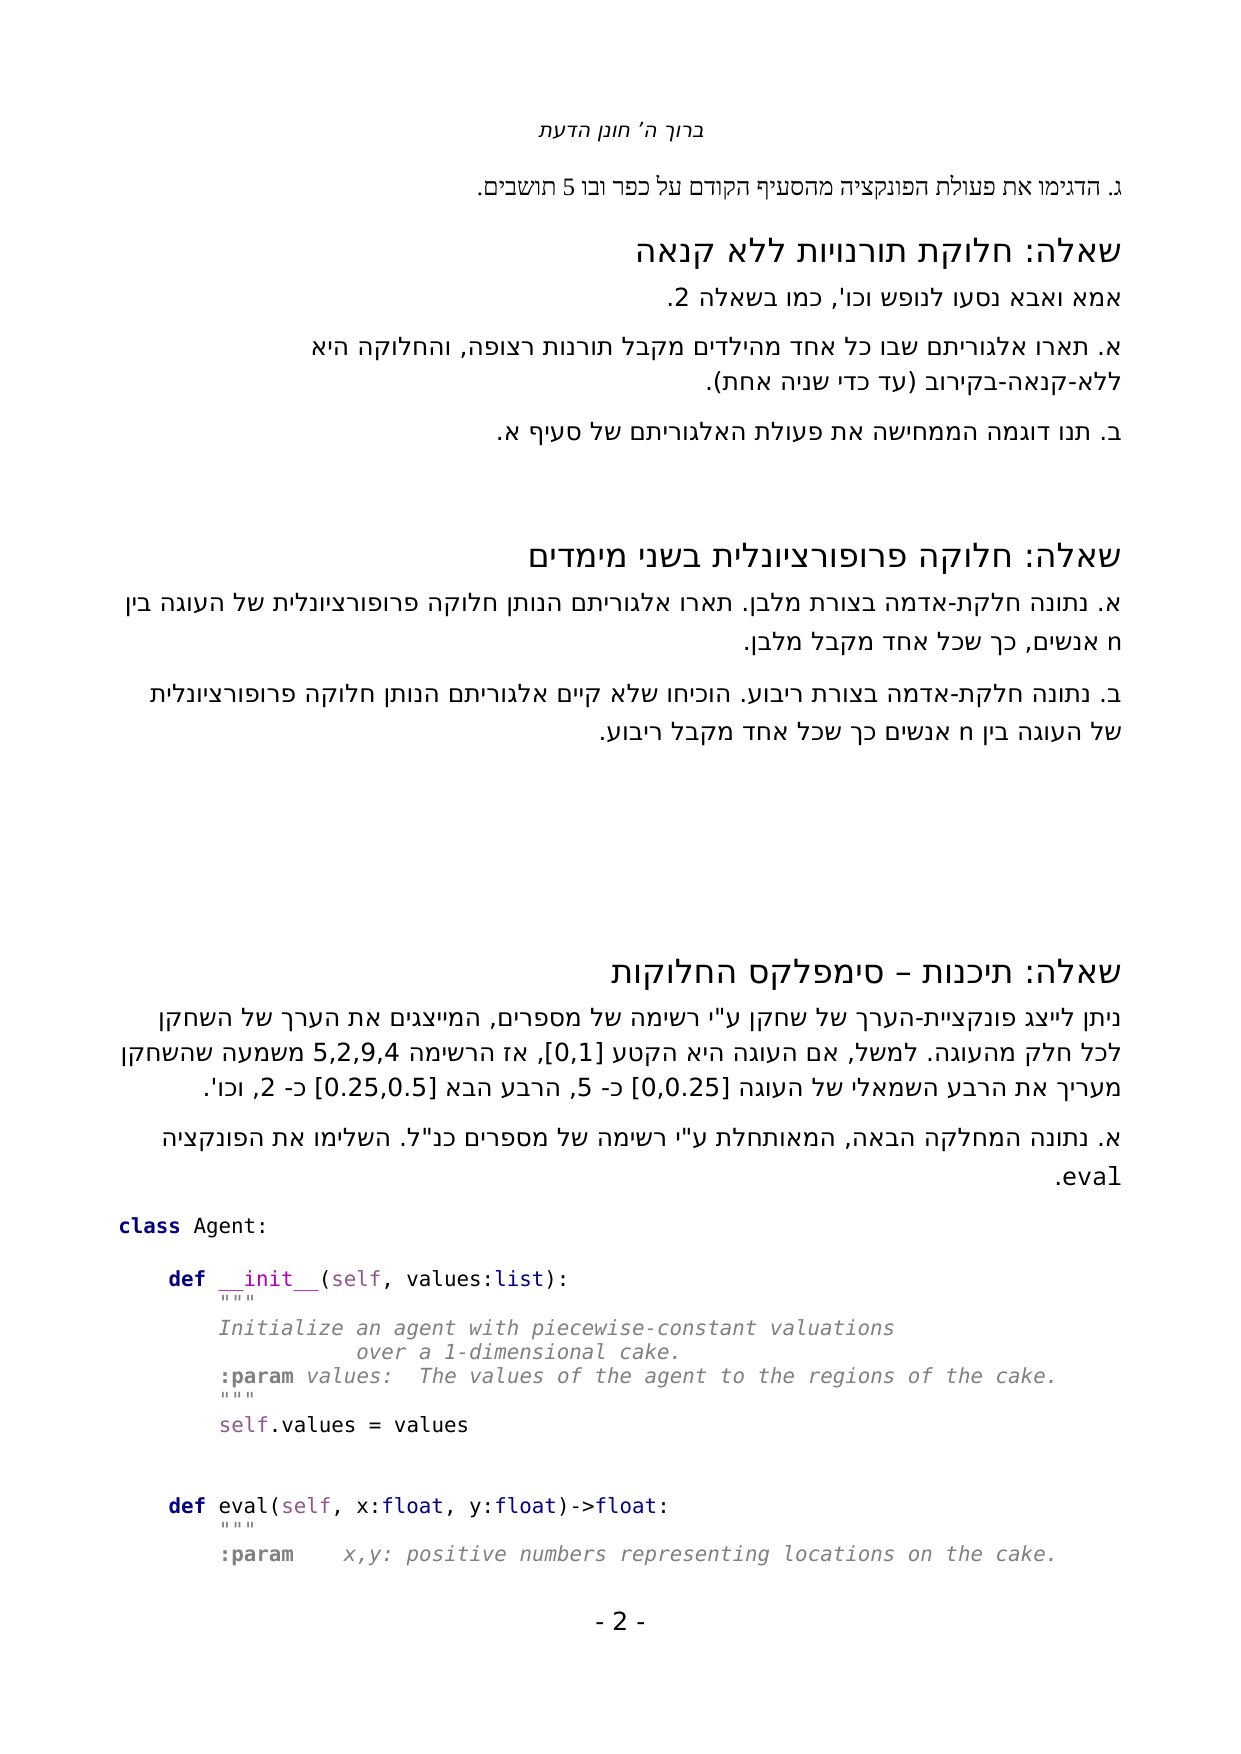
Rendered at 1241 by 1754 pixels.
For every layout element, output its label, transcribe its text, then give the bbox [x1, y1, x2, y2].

text אמא ואבא נסעו לנופש וכו', כמו בשאלה 2. [118, 283, 1122, 312]
text ב. תנו דוגמה הממחישה את פעולת האלגוריתם של סעיף א. [118, 417, 1122, 446]
text ניתן לייצג פונקציית-הערך של שחקן ע"י רשימה של מספרים, המייצגים את הערך של השחקן לכל חלק מהעוגה. למשל, אם העוגה היא הקטע [0,1], אז הרשימה 5,2,9,4 משמעה שהשחקן מעריך את הרבע השמאלי של העוגה [0,0.25] כ- 5, הרבע הבא [0.25,0.5] כ- 2, וכו'. [118, 1003, 1122, 1103]
subtitle שאלה: תיכנות – סימפלקס החלוקות [118, 952, 1122, 991]
text class Agent: def __init__(self, values:list): """ Initialize an agent with piecewise-constant valuations [118, 1214, 1122, 1340]
text ב. נתונה חלקת-אדמה בצורת ריבוע. הוכיחו שלא קיים אלגוריתם הנותן חלוקה פרופורציונלית של העוגה בין n אנשים כך שכל אחד מקבל ריבוע. [118, 679, 1122, 748]
text א. נתונה המחלקה הבאה, המאותחלת ע"י רשימה של מספרים כנ"ל. השלימו את הפונקציה eval. [118, 1123, 1122, 1193]
subtitle שאלה: חלוקת תורנויות ללא קנאה [118, 231, 1122, 270]
text א. נתונה חלקת-אדמה בצורת מלבן. תארו אלגוריתם הנותן חלוקה פרופורציונלית של העוגה בין n אנשים, כך שכל אחד מקבל מלבן. [118, 588, 1122, 658]
text ג. הדגימו את פעולת הפונקציה מהסעיף הקודם על כפר ובו 5 תושבים. [118, 172, 1122, 201]
subtitle שאלה: חלוקה פרופורציונלית בשני מימדים [118, 536, 1122, 575]
text א. תארו אלגוריתם שבו כל אחד מהילדים מקבל תורנות רצופה, והחלוקה היא ללא-קנאה-בקירוב (עד כדי שניה אחת). [118, 332, 1122, 396]
text over a 1-dimensional cake. :param values: The values of the agent to the regions of the cake. """ self.values = values def eval(self, x:float, y:float)->float: """ :param x,y: positive numbers representing locations on the cake. [118, 1340, 1122, 1567]
